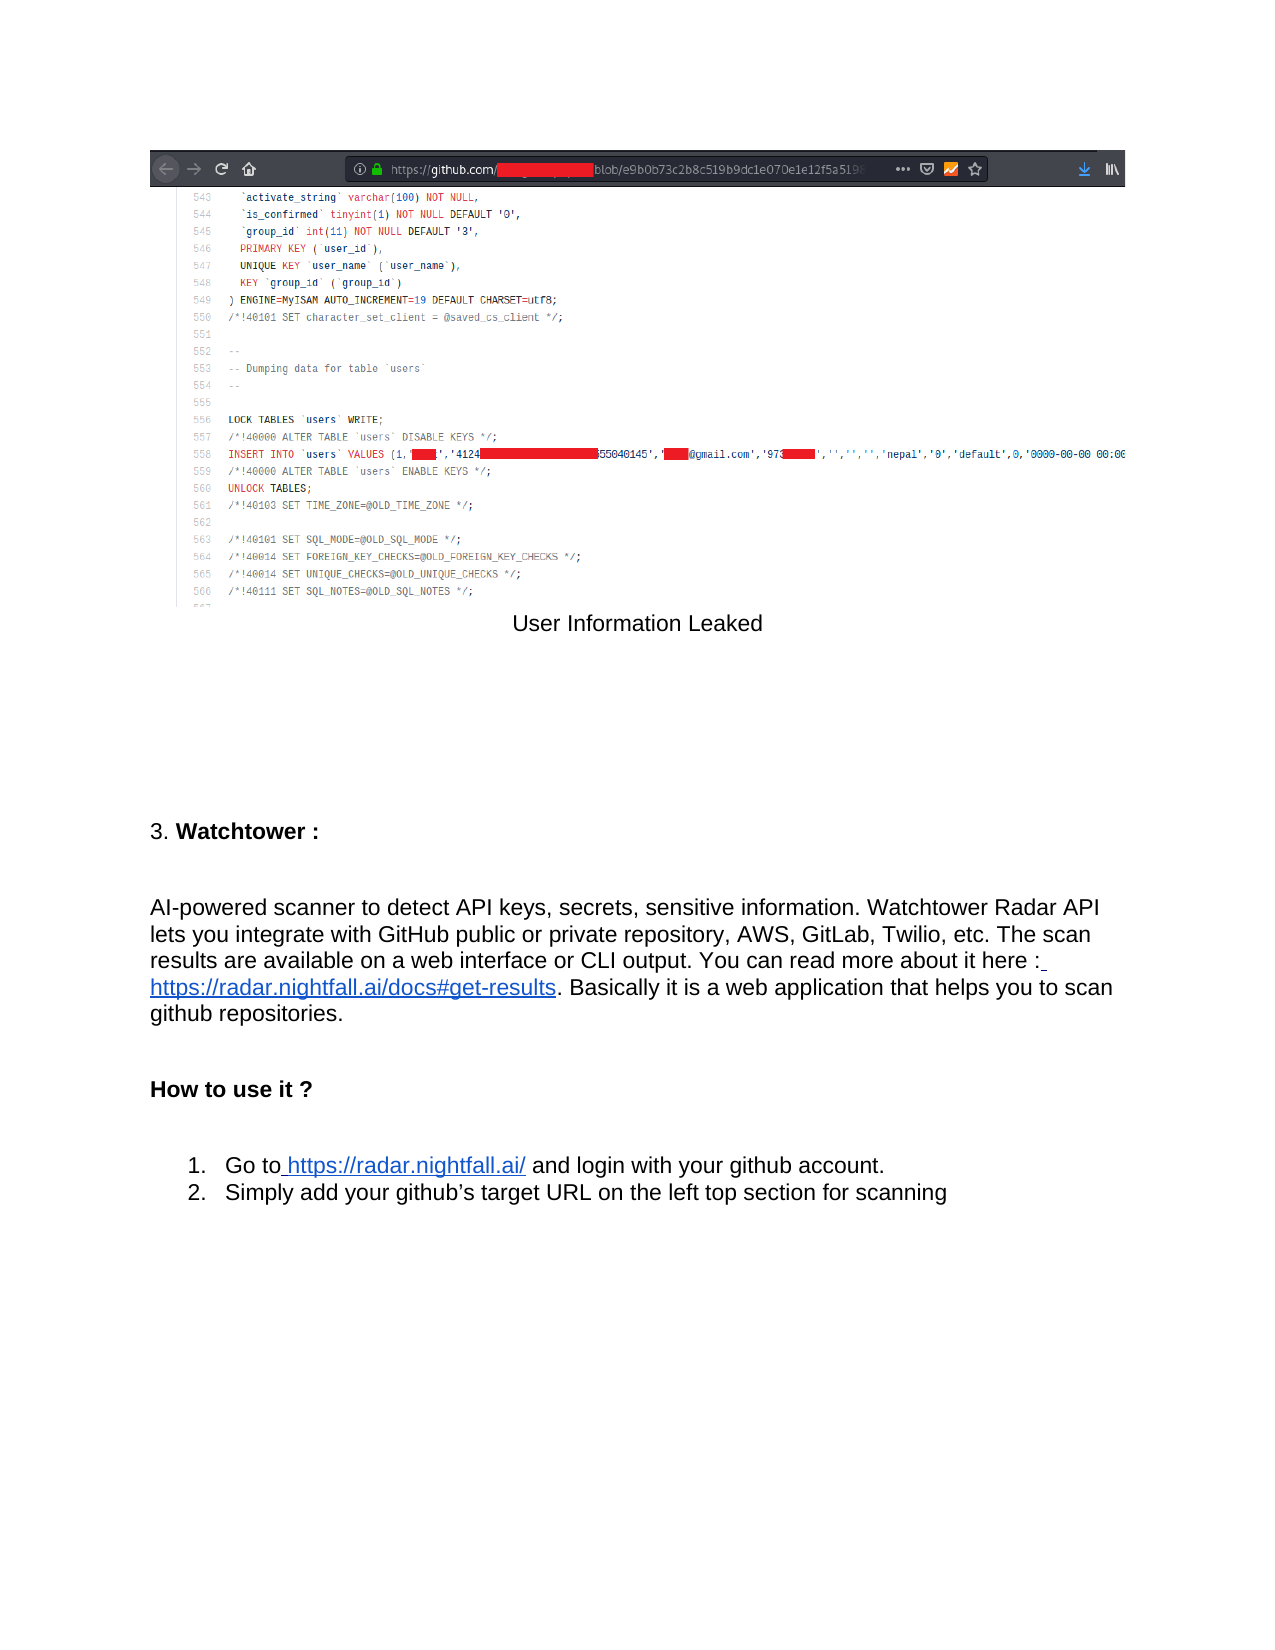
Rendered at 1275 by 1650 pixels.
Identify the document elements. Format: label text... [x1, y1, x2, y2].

text How to use it ? [150, 1076, 1125, 1102]
list Go to https://radar.nightfall.ai/ and login with your github account. [187, 1152, 1125, 1179]
text User Information Leaked [150, 610, 1125, 636]
text 3. Watchtower : [150, 818, 1125, 844]
text AI-powered scanner to detect API keys, secrets, sensitive information. Watchtower Radar API lets you integrate with GitHub public or private repository, AWS, GitLab, Twilio, etc. The scan results are available on a web interface or CLI output. You can read more about it here : https://radar.nightfall.ai/docs#get-results. Basically it is a web application that helps you to scan github repositories. [150, 894, 1125, 1026]
list Simply add your github’s target URL on the left top section for scanning [187, 1179, 1125, 1205]
